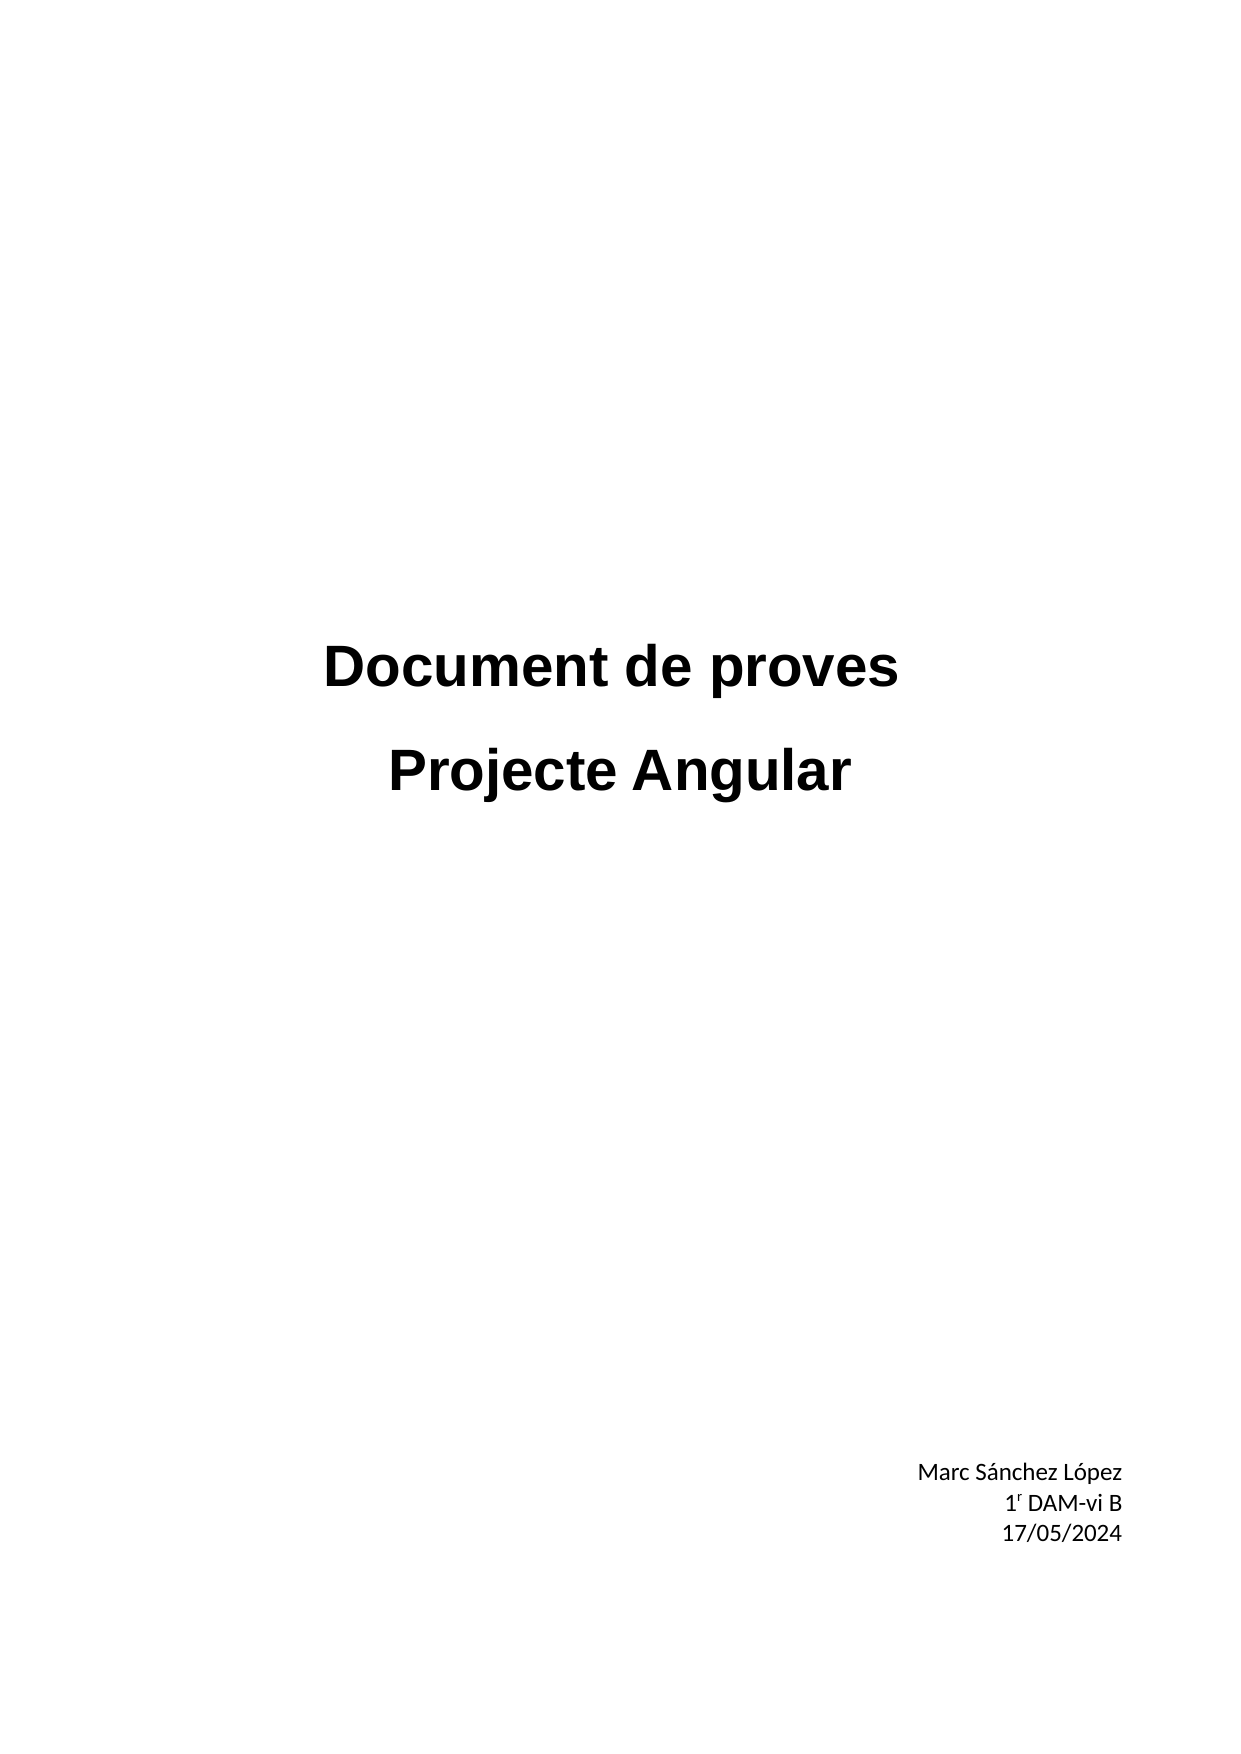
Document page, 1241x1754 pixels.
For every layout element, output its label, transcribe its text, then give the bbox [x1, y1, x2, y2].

title Projecte Angular [118, 736, 1122, 803]
text 17/05/2024 [118, 1518, 1122, 1548]
text 1r DAM-vi B [118, 1487, 1122, 1518]
title Document de proves [118, 631, 1122, 698]
text Marc Sánchez López [118, 1457, 1122, 1487]
